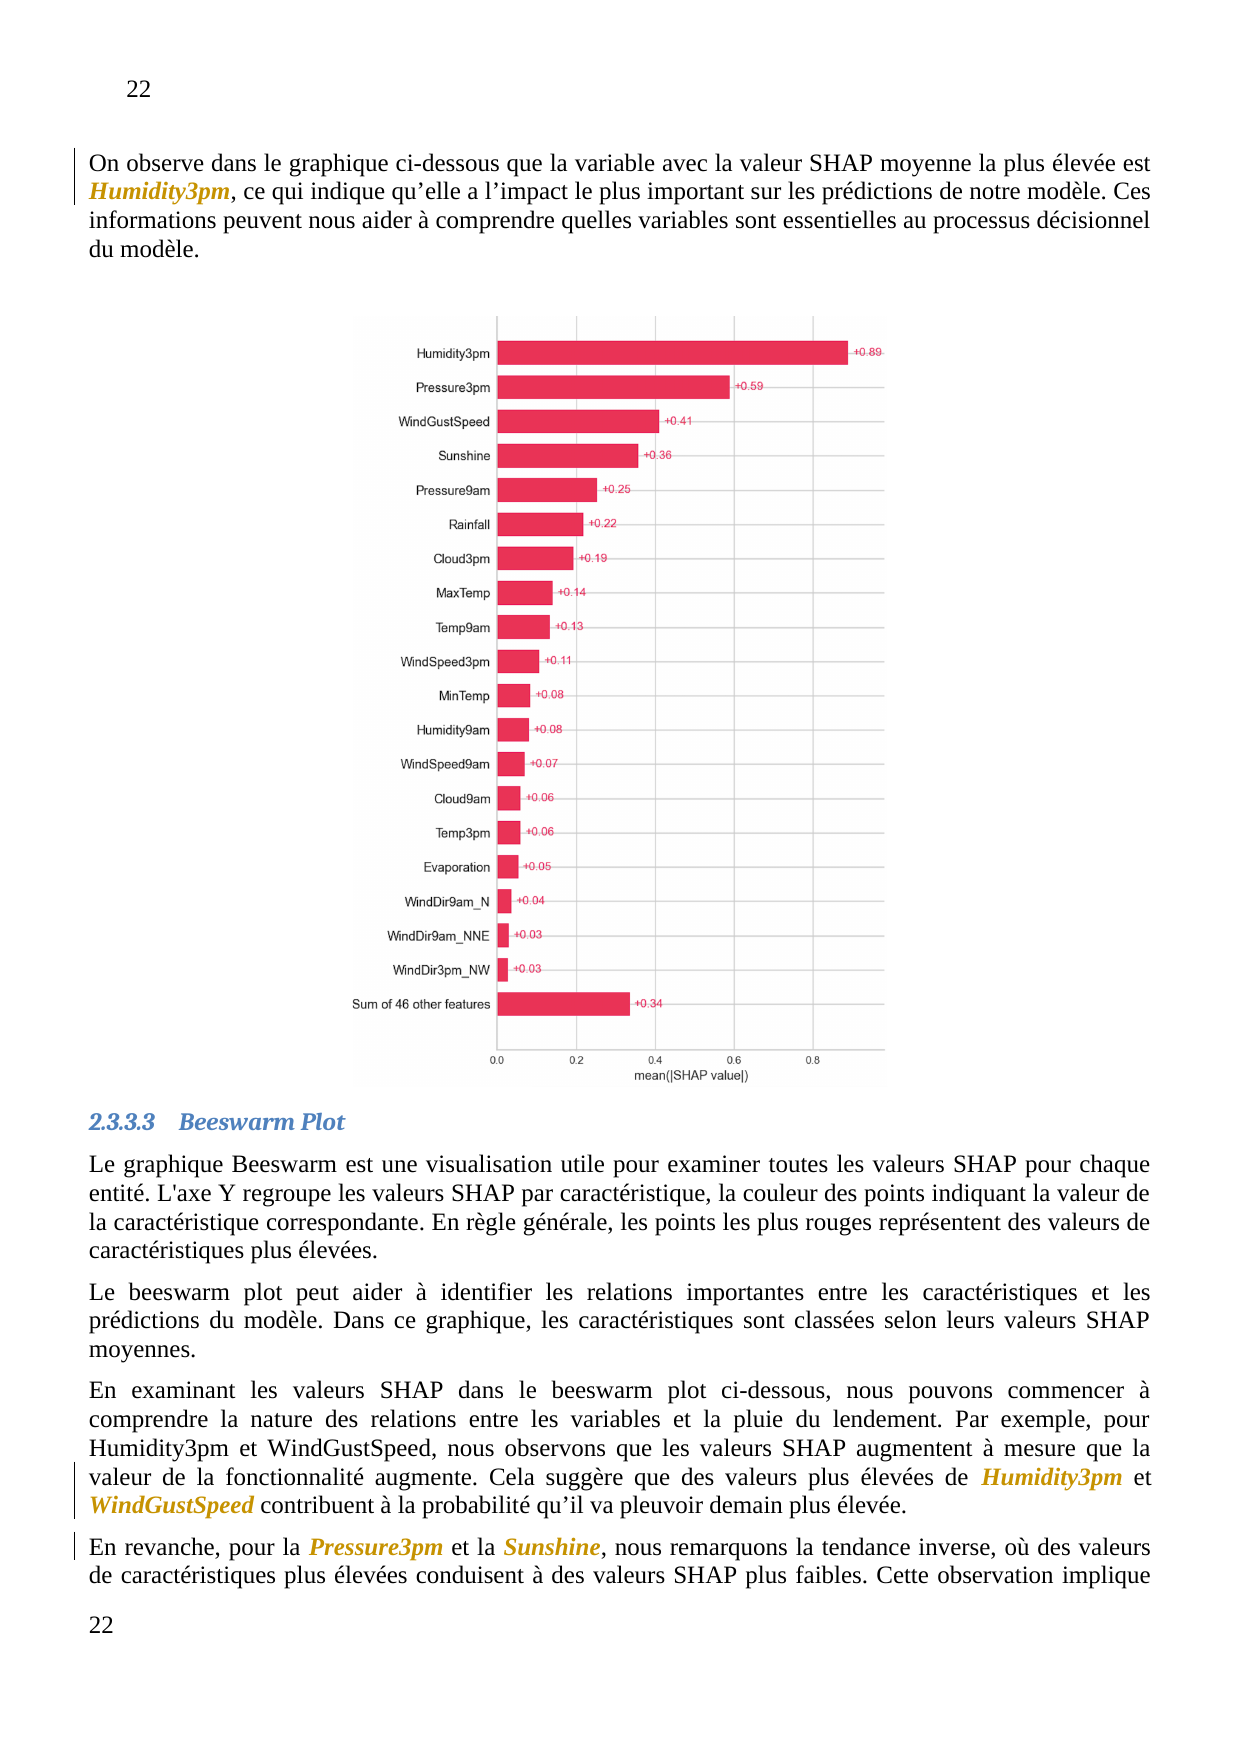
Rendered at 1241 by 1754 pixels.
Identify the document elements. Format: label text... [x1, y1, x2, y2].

text On observe dans le graphique ci-dessous que la variable avec la valeur SHAP moyenne la plus élevée est Humidity3pm, ce qui indique qu’elle a l’impact le plus important sur les prédictions de notre modèle. Ces informations peuvent nous aider à comprendre quelles variables sont essentielles au processus décisionnel du modèle. [89, 148, 1152, 263]
picture [352, 316, 888, 1087]
subtitle Beeswarm Plot [89, 1108, 1152, 1137]
text En examinant les valeurs SHAP dans le beeswarm plot ci-dessous, nous pouvons commencer à comprendre la nature des relations entre les variables et la pluie du lendement. Par exemple, pour Humidity3pm et WindGustSpeed, nous observons que les valeurs SHAP augmentent à mesure que la valeur de la fonctionnalité augmente. Cela suggère que des valeurs plus élevées de Humidity3pm et WindGustSpeed contribuent à la probabilité qu’il va pleuvoir demain plus élevée. [89, 1375, 1152, 1519]
text Le beeswarm plot peut aider à identifier les relations importantes entre les caractéristiques et les prédictions du modèle. Dans ce graphique, les caractéristiques sont classées selon leurs valeurs SHAP moyennes. [89, 1277, 1152, 1363]
text En revanche, pour la Pressure3pm et la Sunshine, nous remarquons la tendance inverse, où des valeurs de caractéristiques plus élevées conduisent à des valeurs SHAP plus faibles. Cette observation implique [89, 1532, 1152, 1589]
text Le graphique Beeswarm est une visualisation utile pour examiner toutes les valeurs SHAP pour chaque entité. L'axe Y regroupe les valeurs SHAP par caractéristique, la couleur des points indiquant la valeur de la caractéristique correspondante. En règle générale, les points les plus rouges représentent des valeurs de caractéristiques plus élevées. [89, 1149, 1152, 1264]
